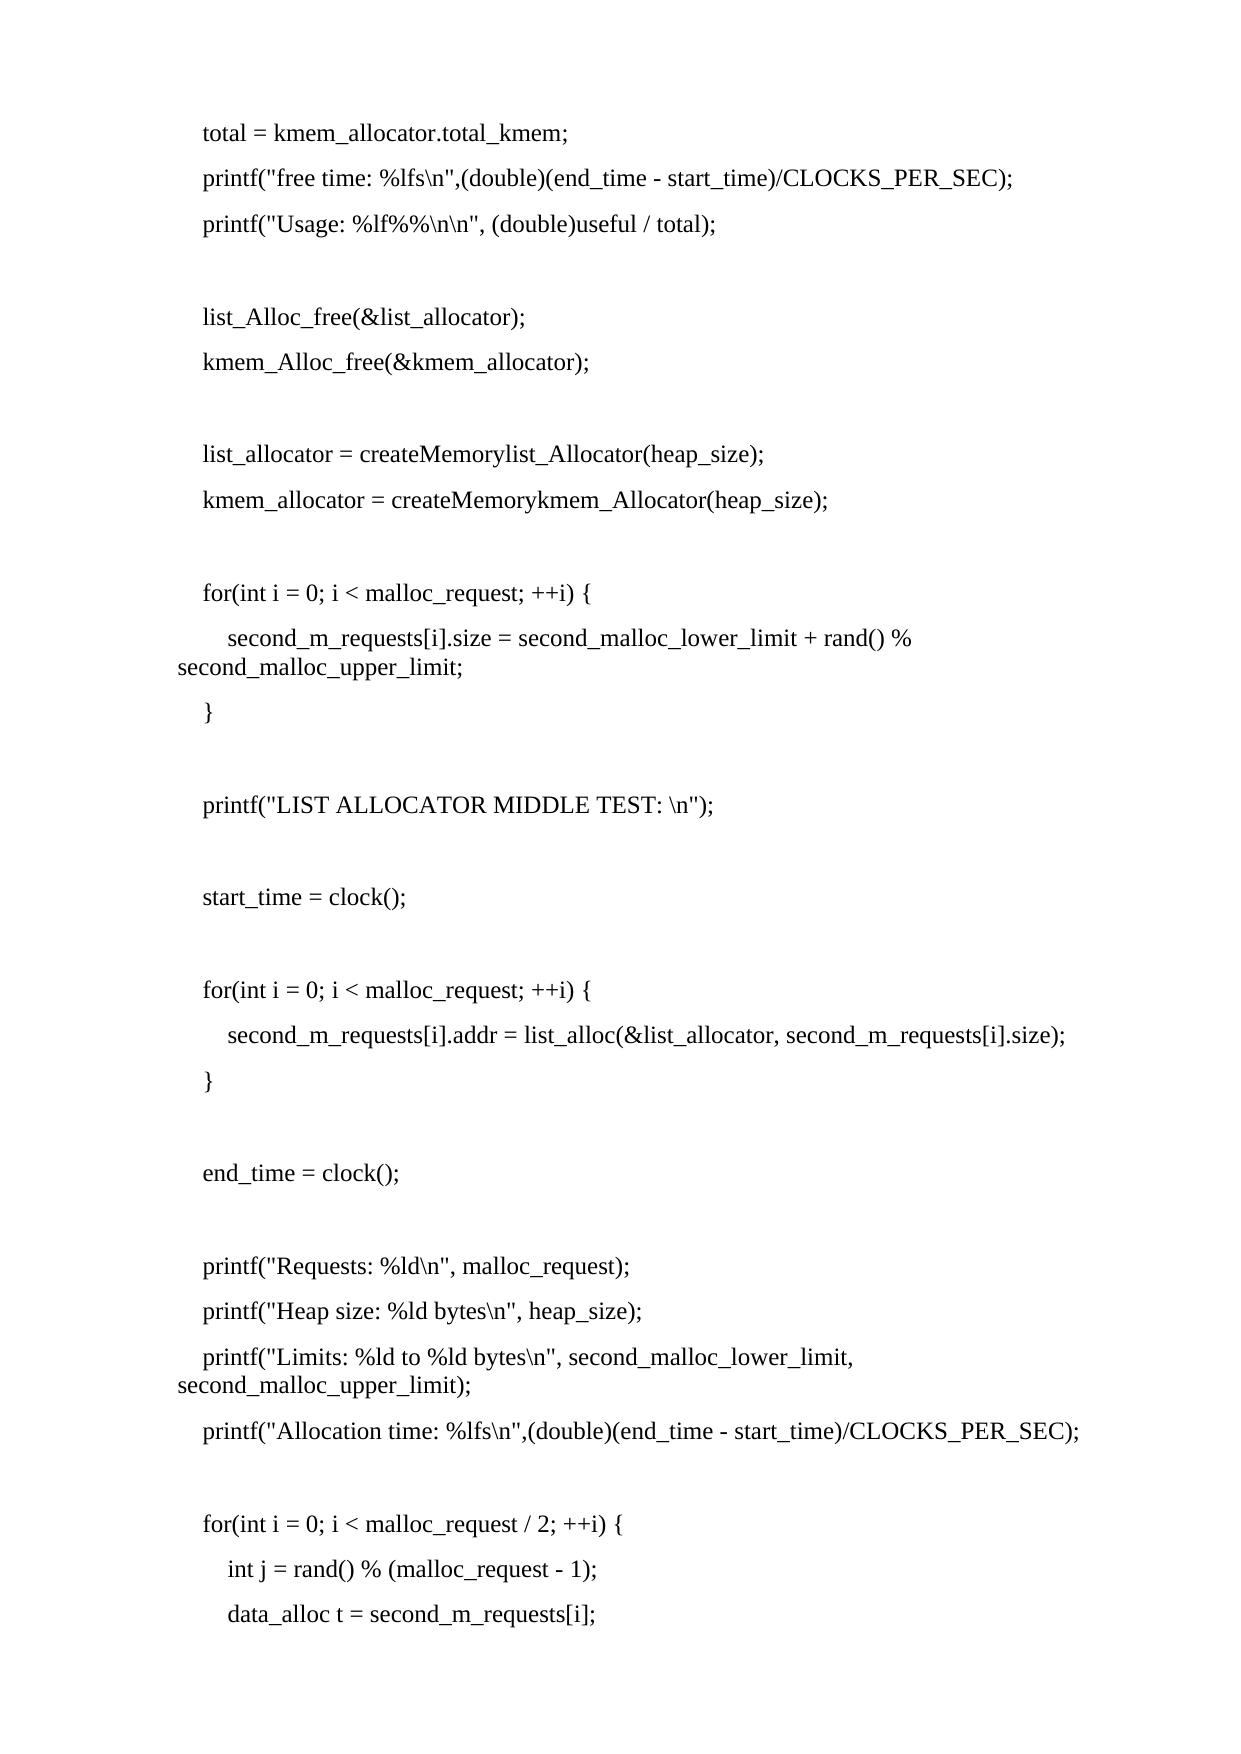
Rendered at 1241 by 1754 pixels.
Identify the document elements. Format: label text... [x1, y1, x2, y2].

text second_m_requests[i].size = second_malloc_lower_limit + rand() % second_malloc_upper_limit; [177, 623, 1152, 681]
text end_time = clock(); [177, 1158, 1152, 1187]
text int j = rand() % (malloc_request - 1); [177, 1554, 1152, 1583]
text } [177, 1066, 1152, 1094]
text total = kmem_allocator.total_kmem; [177, 118, 1152, 147]
text printf("Usage: %lf%%\n\n", (double)useful / total); [177, 209, 1152, 238]
text printf("LIST ALLOCATOR MIDDLE TEST: \n"); [177, 790, 1152, 818]
text for(int i = 0; i < malloc_request; ++i) { [177, 975, 1152, 1004]
text } [177, 697, 1152, 726]
text printf("free time: %lfs\n",(double)(end_time - start_time)/CLOCKS_PER_SEC); [177, 163, 1152, 192]
text printf("Requests: %ld\n", malloc_request); [177, 1251, 1152, 1280]
text list_Alloc_free(&list_allocator); [177, 302, 1152, 330]
text printf("Allocation time: %lfs\n",(double)(end_time - start_time)/CLOCKS_PER_SEC); [177, 1416, 1152, 1445]
text kmem_allocator = createMemorykmem_Allocator(heap_size); [177, 485, 1152, 514]
text start_time = clock(); [177, 882, 1152, 911]
text printf("Heap size: %ld bytes\n", heap_size); [177, 1296, 1152, 1325]
text kmem_Alloc_free(&kmem_allocator); [177, 347, 1152, 376]
text printf("Limits: %ld to %ld bytes\n", second_malloc_lower_limit, second_malloc_upper_limit); [177, 1342, 1152, 1399]
text for(int i = 0; i < malloc_request / 2; ++i) { [177, 1509, 1152, 1537]
text for(int i = 0; i < malloc_request; ++i) { [177, 578, 1152, 606]
text second_m_requests[i].addr = list_alloc(&list_allocator, second_m_requests[i].size); [177, 1020, 1152, 1049]
text list_allocator = createMemorylist_Allocator(heap_size); [177, 439, 1152, 468]
text data_alloc t = second_m_requests[i]; [177, 1599, 1152, 1628]
